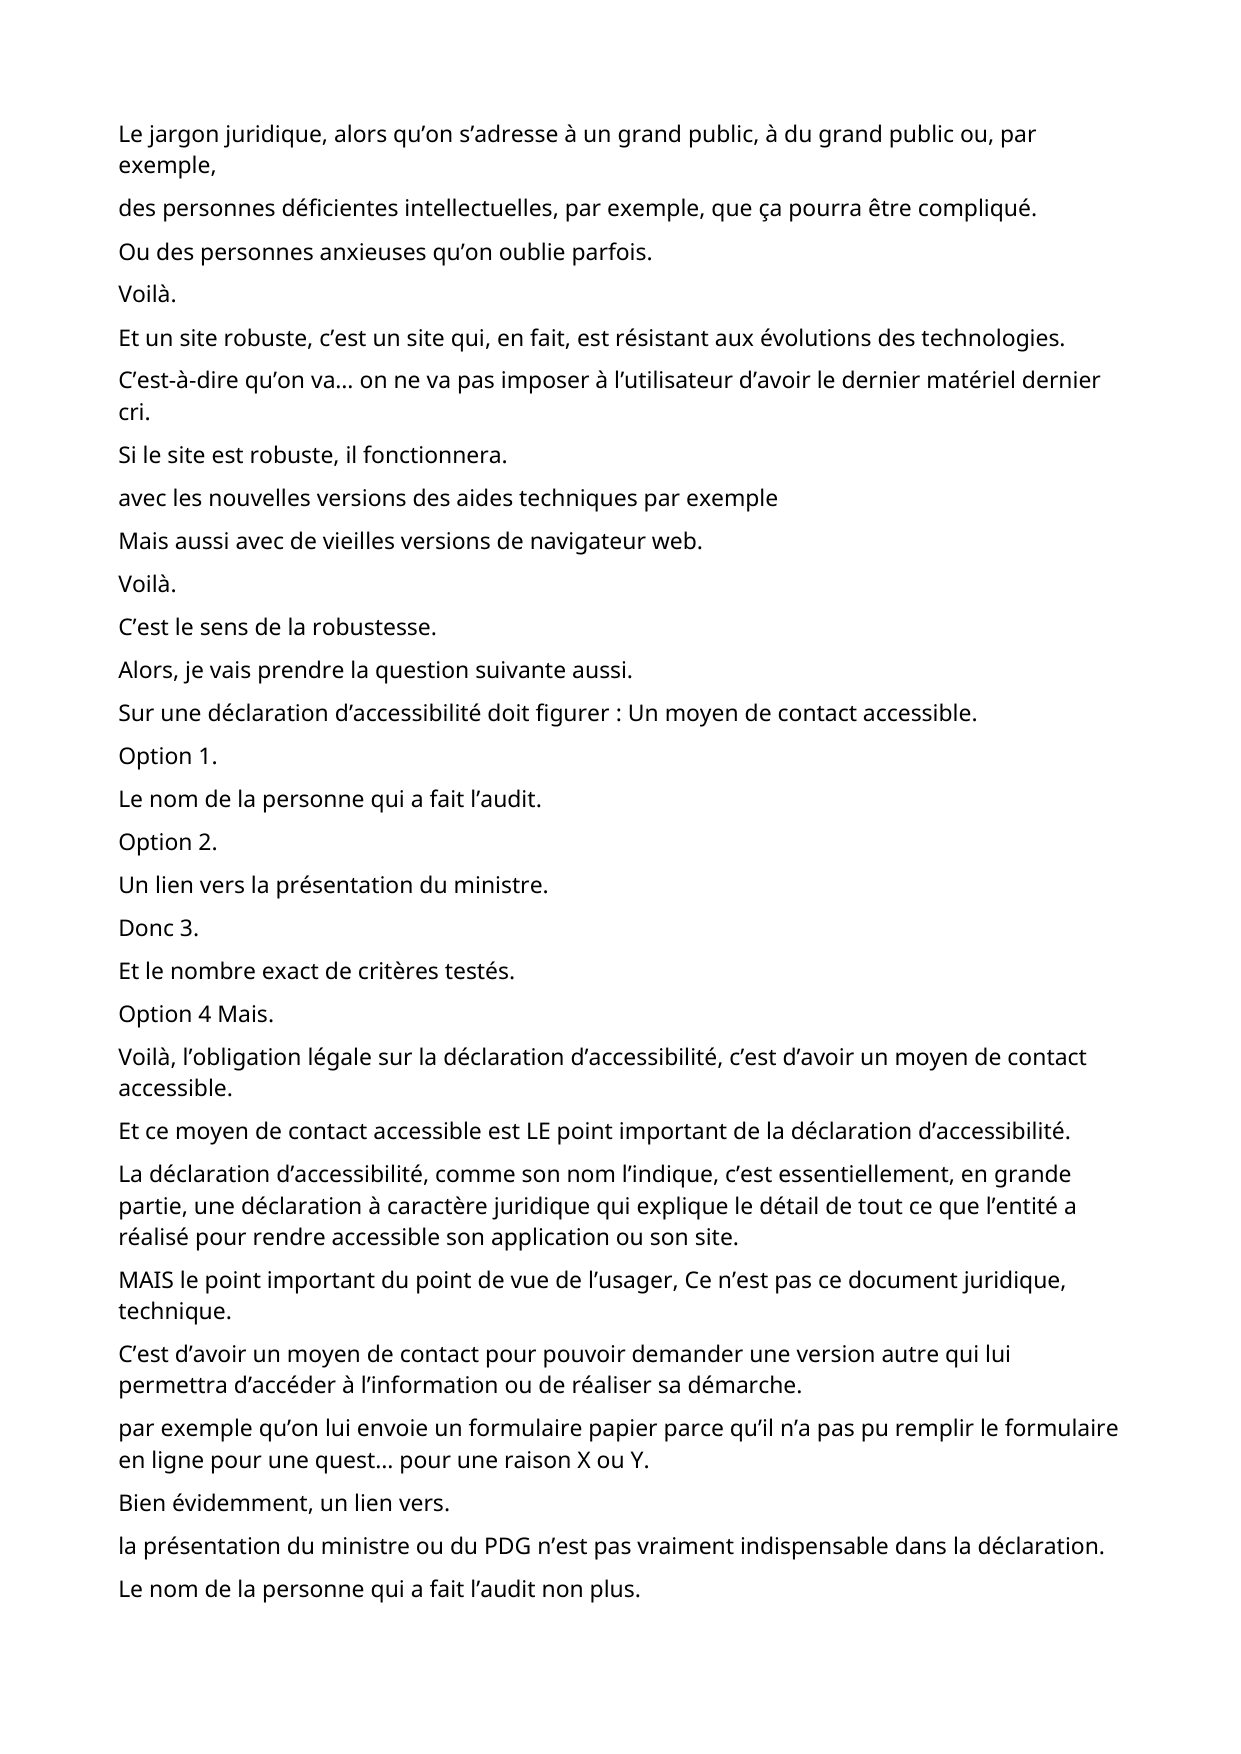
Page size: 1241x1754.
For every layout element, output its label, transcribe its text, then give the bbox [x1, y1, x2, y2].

text Voilà, l’obligation légale sur la déclaration d’accessibilité, c’est d’avoir un moyen de contact accessible. [118, 1041, 1122, 1103]
text La déclaration d’accessibilité, comme son nom l’indique, c’est essentiellement, en grande partie, une déclaration à caractère juridique qui explique le détail de tout ce que l’entité a réalisé pour rendre accessible son application ou son site. [118, 1158, 1122, 1252]
text C’est le sens de la robustesse. [118, 611, 1122, 642]
text Le nom de la personne qui a fait l’audit. [118, 783, 1122, 814]
text la présentation du ministre ou du PDG n’est pas vraiment indispensable dans la déclaration. [118, 1530, 1122, 1561]
text Un lien vers la présentation du ministre. [118, 869, 1122, 900]
text Option 4 Mais. [118, 998, 1122, 1029]
text des personnes déficientes intellectuelles, par exemple, que ça pourra être compliqué. [118, 192, 1122, 224]
text Option 2. [118, 826, 1122, 857]
text Et ce moyen de contact accessible est LE point important de la déclaration d’accessibilité. [118, 1115, 1122, 1147]
text Le nom de la personne qui a fait l’audit non plus. [118, 1573, 1122, 1604]
text Ou des personnes anxieuses qu’on oublie parfois. [118, 235, 1122, 267]
text Bien évidemment, un lien vers. [118, 1487, 1122, 1518]
text Et un site robuste, c’est un site qui, en fait, est résistant aux évolutions des technologies. [118, 321, 1122, 353]
text avec les nouvelles versions des aides techniques par exemple [118, 482, 1122, 513]
text Si le site est robuste, il fonctionnera. [118, 439, 1122, 470]
text par exemple qu’on lui envoie un formulaire papier parce qu’il n’a pas pu remplir le formulaire en ligne pour une quest… pour une raison X ou Y. [118, 1412, 1122, 1475]
text Alors, je vais prendre la question suivante aussi. [118, 654, 1122, 685]
text Donc 3. [118, 912, 1122, 943]
text C’est d’avoir un moyen de contact pour pouvoir demander une version autre qui lui permettra d’accéder à l’information ou de réaliser sa démarche. [118, 1338, 1122, 1401]
text Sur une déclaration d’accessibilité doit figurer : Un moyen de contact accessible. [118, 697, 1122, 728]
text Voilà. [118, 278, 1122, 310]
text Option 1. [118, 740, 1122, 771]
text Et le nombre exact de critères testés. [118, 955, 1122, 986]
text C’est-à-dire qu’on va… on ne va pas imposer à l’utilisateur d’avoir le dernier matériel dernier cri. [118, 364, 1122, 427]
text Le jargon juridique, alors qu’on s’adresse à un grand public, à du grand public ou, par exemple, [118, 118, 1122, 181]
text Mais aussi avec de vieilles versions de navigateur web. [118, 525, 1122, 556]
text MAIS le point important du point de vue de l’usager, Ce n’est pas ce document juridique, technique. [118, 1264, 1122, 1326]
text Voilà. [118, 568, 1122, 599]
